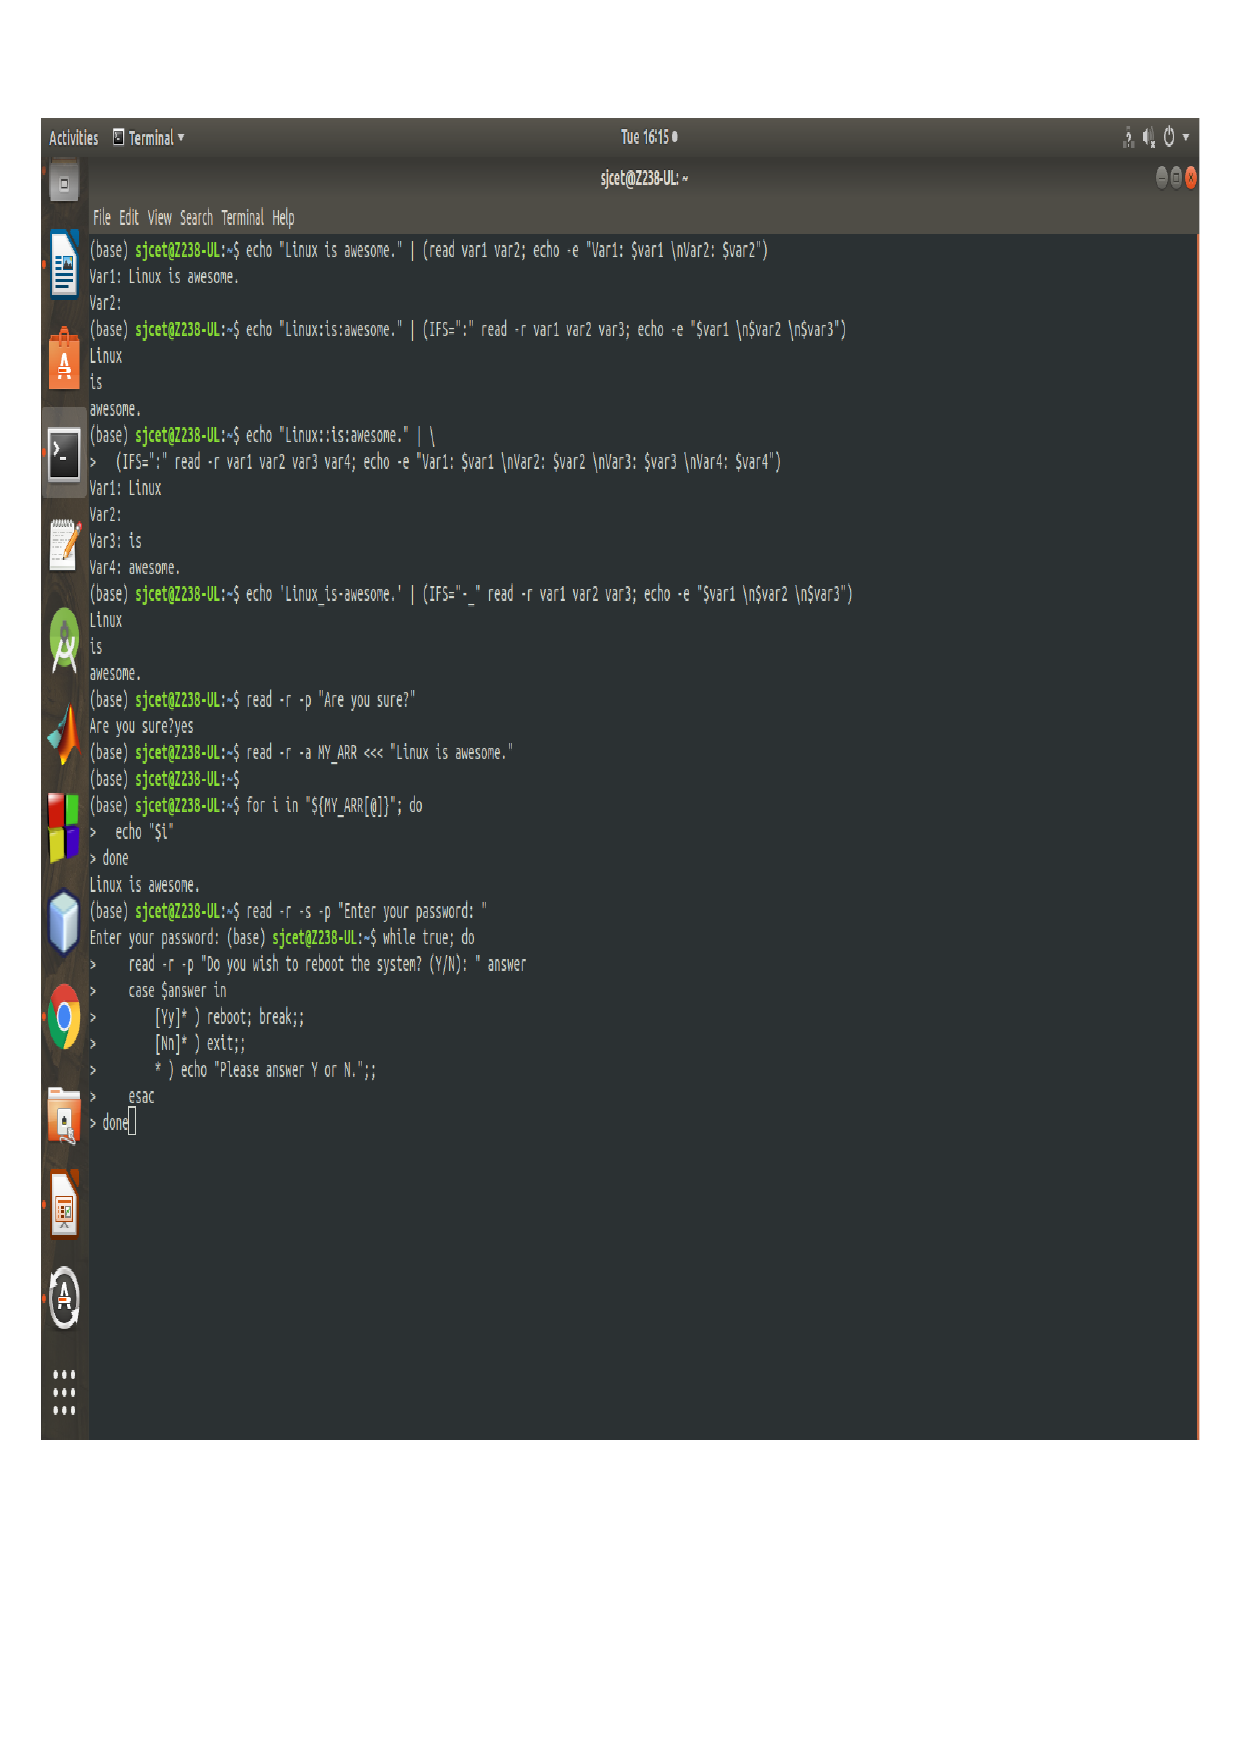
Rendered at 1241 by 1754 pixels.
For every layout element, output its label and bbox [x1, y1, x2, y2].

picture [41, 118, 1200, 1440]
